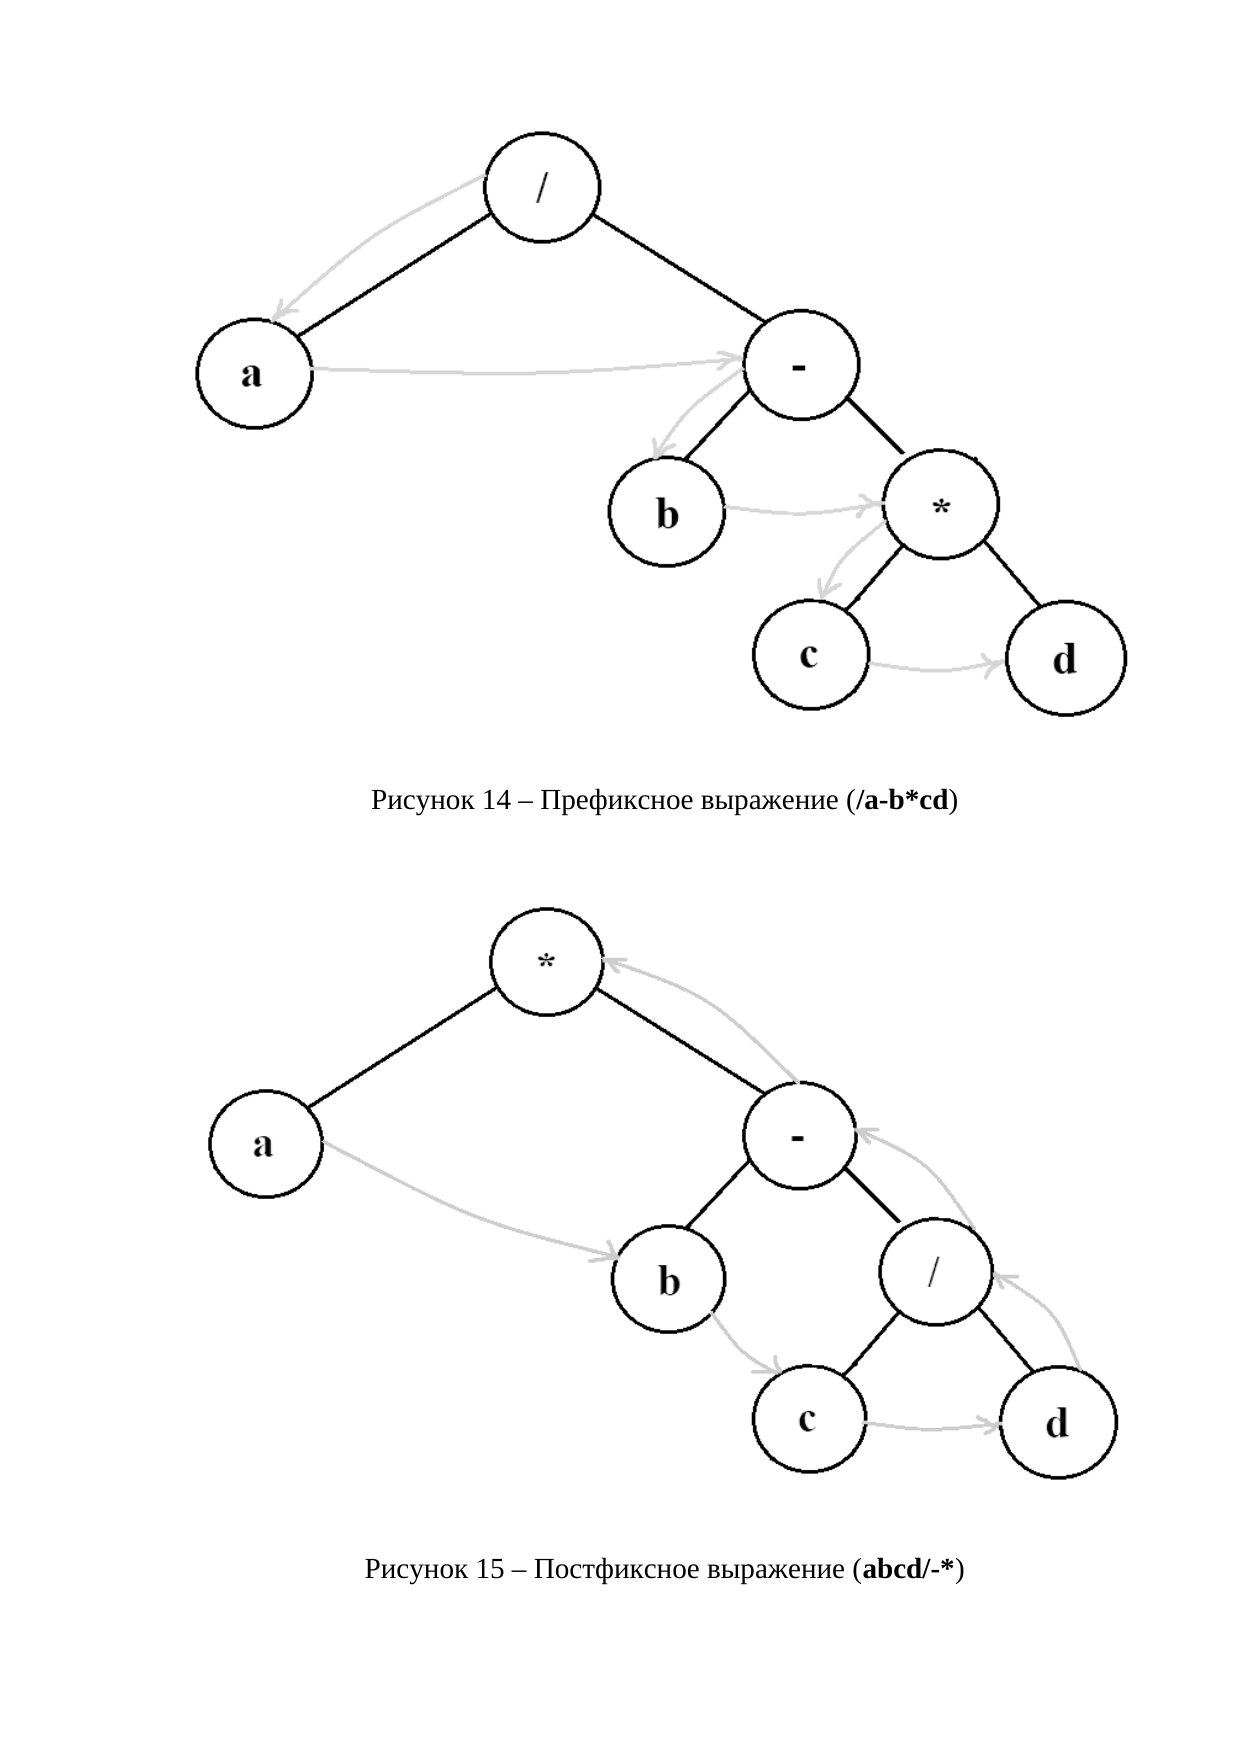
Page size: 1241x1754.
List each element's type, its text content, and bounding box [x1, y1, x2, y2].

text Рисунок 15 – Постфиксное выражение (abcd/-*) [177, 1551, 1152, 1584]
text Рисунок 14 – Префиксное выражение (/a-b*cd) [177, 782, 1152, 815]
picture [177, 882, 1152, 1534]
picture [177, 118, 1152, 765]
